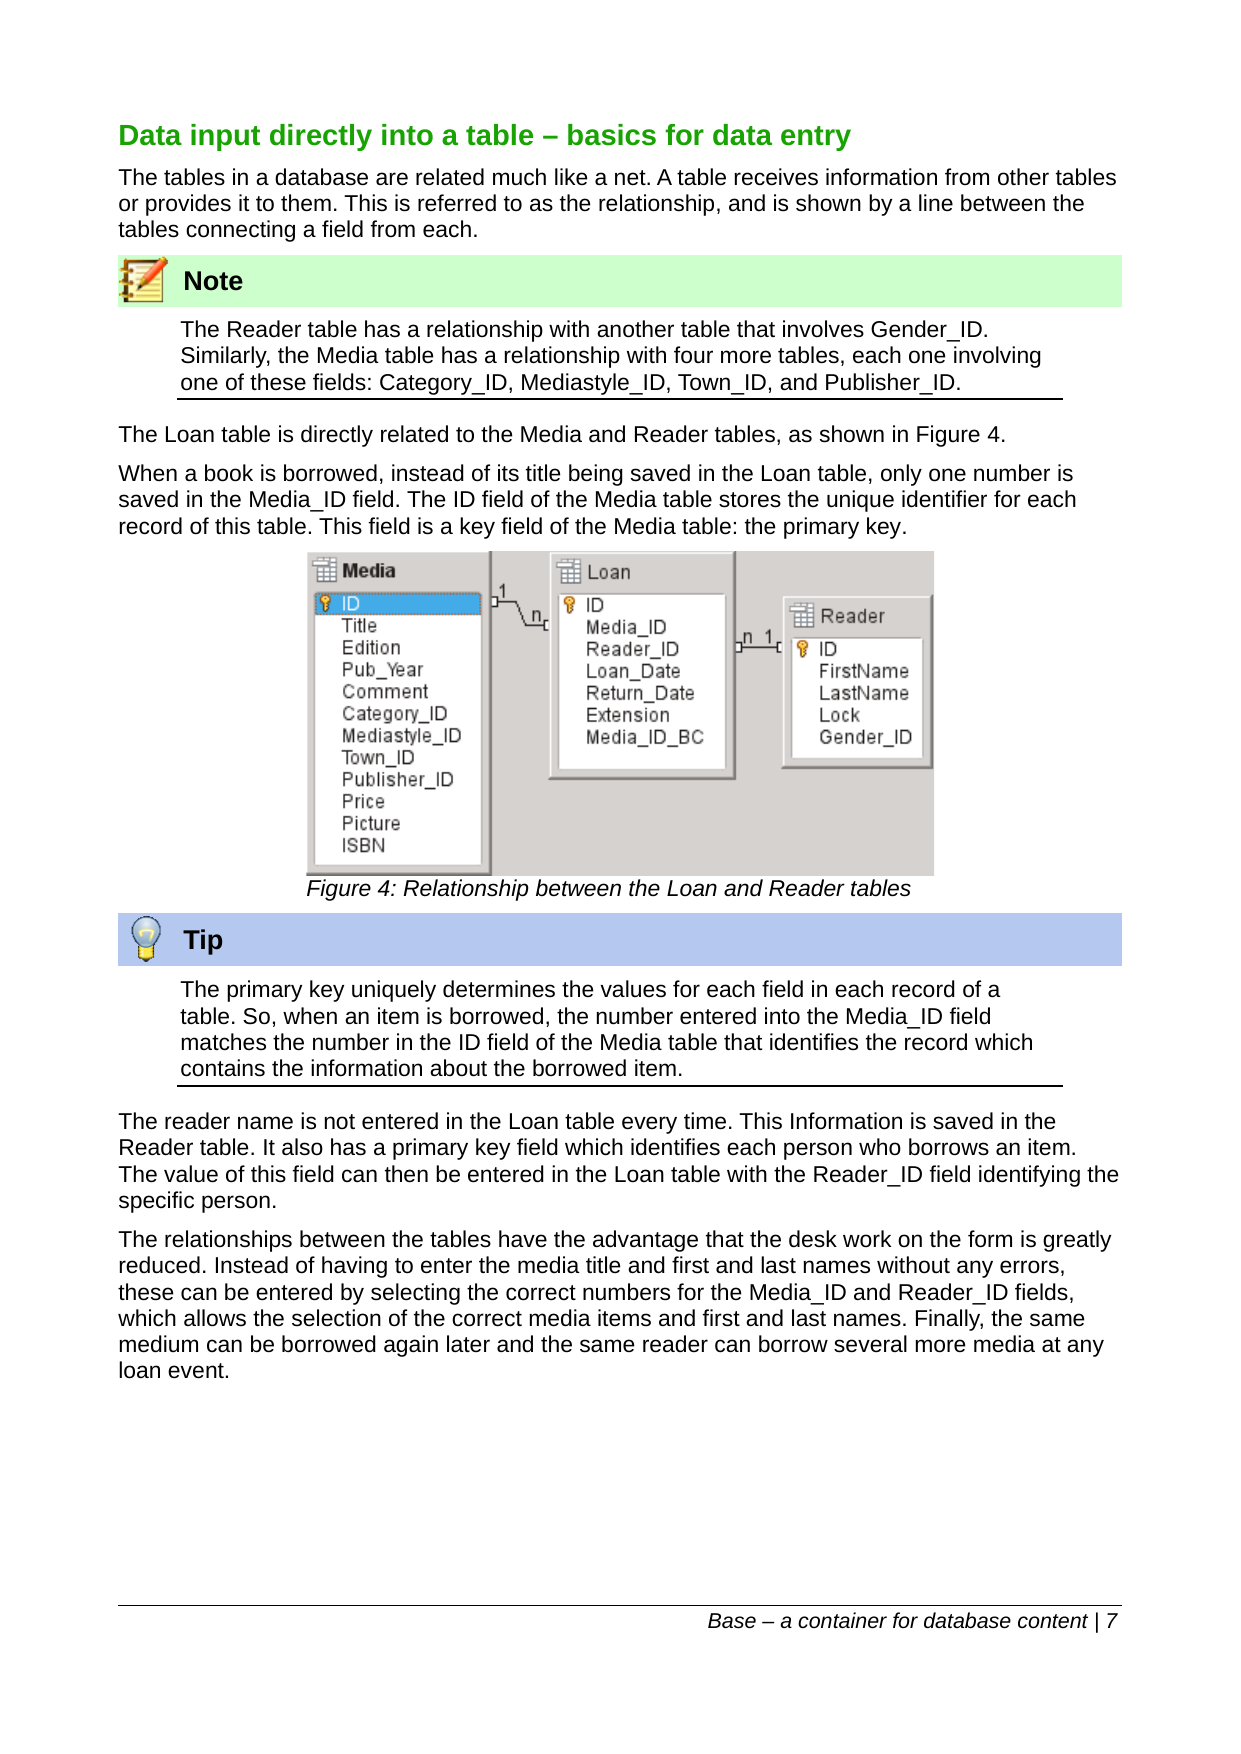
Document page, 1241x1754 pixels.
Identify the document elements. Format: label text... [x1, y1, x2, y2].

text When a book is borrowed, instead of its title being saved in the Loan table, only one number is saved in the Media_ID field. The ID field of the Media table stores the unique identifier for each record of this table. This field is a key field of the Media table: the primary key. [118, 460, 1122, 539]
text The tables in a database are related much like a net. A table receives information from other tables or provides it to them. This is referred to as the relationship, and is shown by a line between the tables connecting a field from each. [118, 163, 1122, 242]
picture [119, 255, 170, 306]
subtitle Tip [118, 913, 1122, 966]
text The primary key uniquely determines the values for each field in each record of a table. So, when an item is borrowed, the number entered into the Media_ID field matches the number in the ID field of the Media table that identifies the record which contains the information about the borrowed item. [177, 973, 1063, 1085]
picture [119, 914, 170, 965]
text The relationships between the tables have the advantage that the desk work on the form is greatly reduced. Instead of having to enter the media title and first and last names without any errors, these can be entered by selecting the correct numbers for the Media_ID and Reader_ID fields, which allows the selection of the correct media items and first and last names. Finally, the same medium can be borrowed again later and the same reader can borrow several more media at any loan event. [118, 1226, 1122, 1384]
text The Loan table is directly related to the Media and Reader tables, as shown in Figure 4. [118, 421, 1122, 448]
picture [306, 551, 935, 876]
text Figure 4: Relationship between the Loan and Reader tables [306, 876, 934, 901]
text The reader name is not entered in the Loan table every time. This Information is saved in the Reader table. It also has a primary key field which identifies each person who borrows an item. The value of this field can then be entered in the Loan table with the Reader_ID field identifying the specific person. [118, 1108, 1122, 1213]
subtitle Data input directly into a table – basics for data entry [118, 118, 1122, 152]
subtitle Note [118, 255, 1122, 307]
text The Reader table has a relationship with another table that involves Gender_ID. Similarly, the Media table has a relationship with four more tables, each one involving one of these fields: Category_ID, Mediastyle_ID, Town_ID, and Publisher_ID. [177, 313, 1063, 398]
